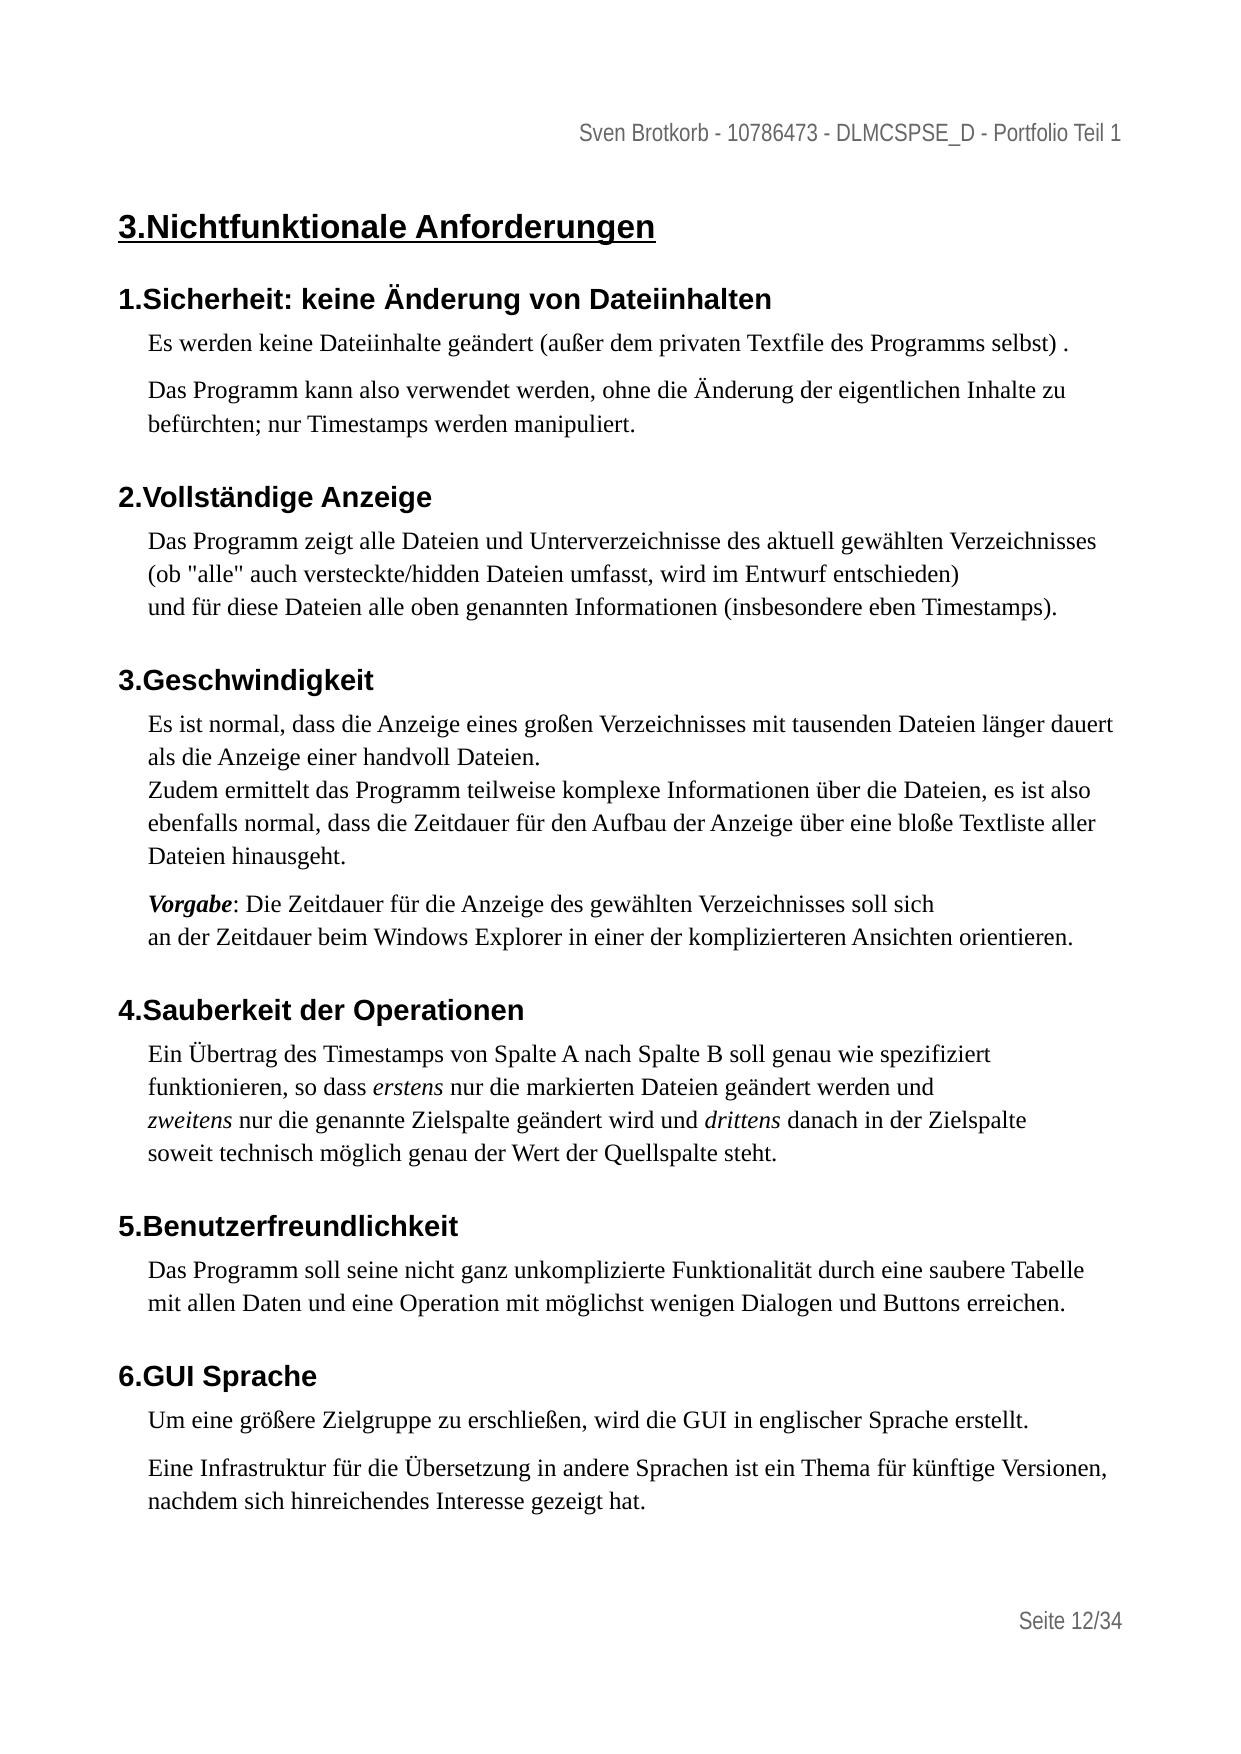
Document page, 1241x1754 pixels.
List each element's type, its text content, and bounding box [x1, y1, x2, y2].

text Eine Infrastruktur für die Übersetzung in andere Sprachen ist ein Thema für künftige Versionen, nachdem sich hinreichendes Interesse gezeigt hat. [148, 1453, 1122, 1515]
subtitle 3.Geschwindigkeit [118, 663, 1122, 697]
text Es ist normal, dass die Anzeige eines großen Verzeichnisses mit tausenden Dateien länger dauert als die Anzeige einer handvoll Dateien. Zudem ermittelt das Programm teilweise komplexe Informationen über die Dateien, es ist also ebenfalls normal, dass die Zeitdauer für den Aufbau der Anzeige über eine bloße Textliste aller Dateien hinausgeht. [148, 709, 1122, 870]
text Vorgabe: Die Zeitdauer für die Anzeige des gewählten Verzeichnisses soll sich an der Zeitdauer beim Windows Explorer in einer der komplizierteren Ansichten orientieren. [148, 889, 1122, 951]
subtitle 5.Benutzerfreundlichkeit [118, 1209, 1122, 1243]
text Das Programm soll seine nicht ganz unkomplizierte Funktionalität durch eine saubere Tabelle mit allen Daten und eine Operation mit möglichst wenigen Dialogen und Buttons erreichen. [148, 1255, 1122, 1317]
subtitle 3.Nichtfunktionale Anforderungen [118, 208, 1122, 246]
subtitle 1.Sicherheit: keine Änderung von Dateiinhalten [118, 282, 1122, 316]
text Um eine größere Zielgruppe zu erschließen, wird die GUI in englischer Sprache erstellt. [148, 1405, 1122, 1434]
text Das Programm zeigt alle Dateien und Unterverzeichnisse des aktuell gewählten Verzeichnisses (ob "alle" auch versteckte/hidden Dateien umfasst, wird im Entwurf entschieden) und für diese Dateien alle oben genannten Informationen (insbesondere eben Timestamps). [148, 526, 1122, 621]
subtitle 6.GUI Sprache [118, 1359, 1122, 1393]
text Das Programm kann also verwendet werden, ohne die Änderung der eigentlichen Inhalte zu befürchten; nur Timestamps werden manipuliert. [148, 376, 1122, 437]
subtitle 4.Sauberkeit der Operationen [118, 993, 1122, 1027]
text Ein Übertrag des Timestamps von Spalte A nach Spalte B soll genau wie spezifiziert funktionieren, so dass erstens nur die markierten Dateien geändert werden und zweitens nur die genannte Zielspalte geändert wird und drittens danach in der Zielspalte soweit technisch möglich genau der Wert der Quellspalte steht. [148, 1039, 1122, 1167]
subtitle 2.Vollständige Anzeige [118, 480, 1122, 513]
text Es werden keine Dateiinhalte geändert (außer dem privaten Textfile des Programms selbst) . [148, 328, 1122, 357]
